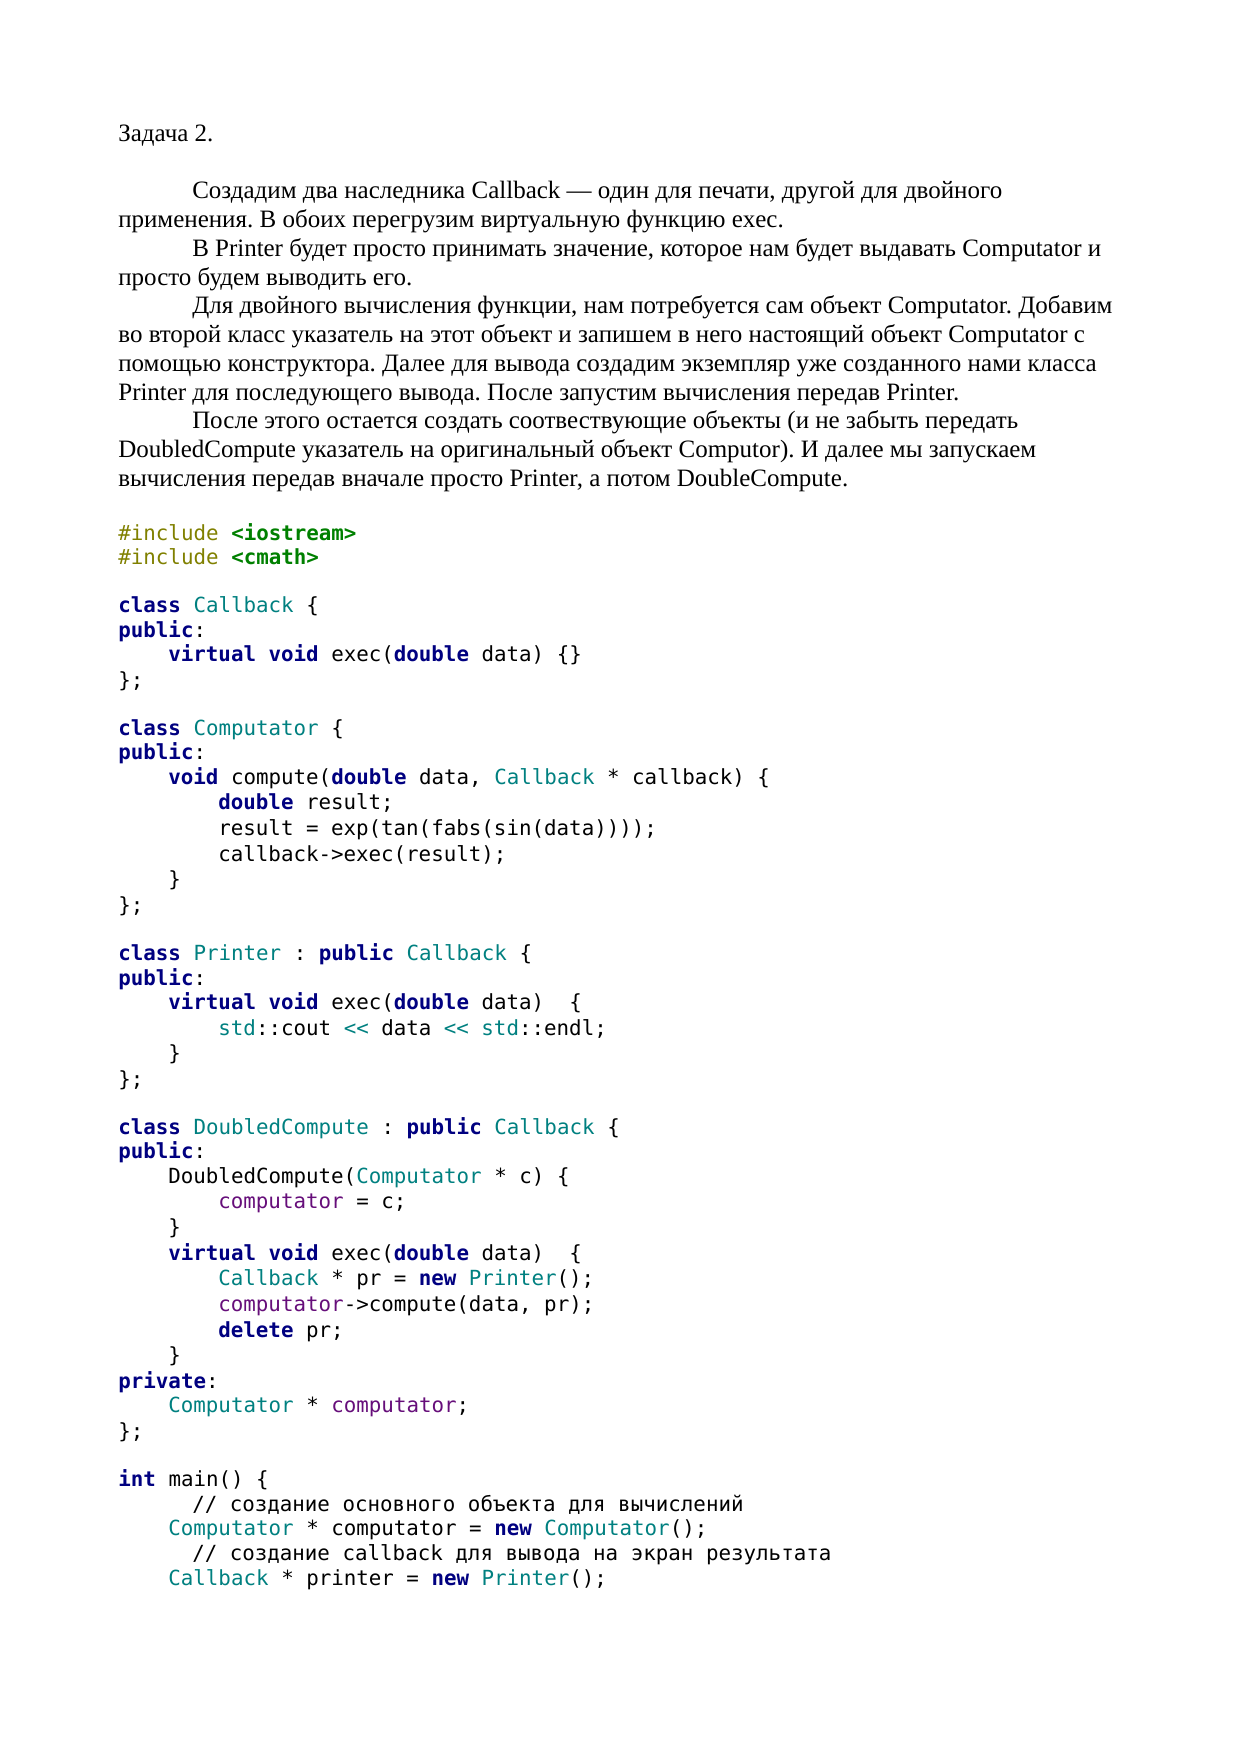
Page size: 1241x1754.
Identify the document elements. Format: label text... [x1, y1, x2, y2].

text } [118, 1041, 1122, 1067]
text // создание callback для вывода на экран результата [118, 1541, 1122, 1566]
text int main() { [118, 1467, 1122, 1492]
text Для двойного вычисления функции, нам потребуется сам объект Computator. Добавим во второй класс указатель на этот объект и запишем в него настоящий объект Computator с помощью конструктора. Далее для вывода создадим экземпляр уже созданного нами класса Printer для последующего вывода. После запустим вычисления передав Printer. [118, 291, 1122, 406]
text result = exp(tan(fabs(sin(data)))); [118, 816, 1122, 842]
text Callback * printer = new Printer(); [118, 1566, 1122, 1591]
text DoubledCompute(Computator * c) { [118, 1164, 1122, 1189]
text В Printer будет просто принимать значение, которое нам будет выдавать Computator и просто будем выводить его. [118, 233, 1122, 291]
text }; [118, 1067, 1122, 1091]
text }; [118, 1419, 1122, 1443]
text public: [118, 1139, 1122, 1164]
text } [118, 1343, 1122, 1369]
text std::cout << data << std::endl; [118, 1016, 1122, 1041]
text computator = c; [118, 1189, 1122, 1215]
text virtual void exec(double data) { [118, 1241, 1122, 1266]
text #include <iostream> [118, 521, 1122, 545]
text private: [118, 1369, 1122, 1393]
text public: [118, 618, 1122, 642]
text } [118, 867, 1122, 893]
text class Printer : public Callback { [118, 941, 1122, 966]
text #include <cmath> [118, 545, 1122, 569]
text Computator * computator = new Computator(); [118, 1516, 1122, 1541]
text }; [118, 668, 1122, 692]
text После этого остается создать соотвествующие объекты (и не забыть передать DoubledCompute указатель на оригинальный объект Computor). И далее мы запускаем вычисления передав вначале просто Printer, а потом DoubleCompute. [118, 406, 1122, 492]
text public: [118, 740, 1122, 765]
text }; [118, 893, 1122, 917]
text virtual void exec(double data) {} [118, 642, 1122, 668]
text Задача 2. [118, 118, 1122, 147]
text delete pr; [118, 1318, 1122, 1343]
text } [118, 1215, 1122, 1241]
text class Computator { [118, 716, 1122, 740]
text // создание основного объекта для вычислений [118, 1492, 1122, 1516]
text class Callback { [118, 593, 1122, 618]
text Computator * computator; [118, 1393, 1122, 1419]
text Создадим два наследника Callback — один для печати, другой для двойного применения. В обоих перегрузим виртуальную функцию exec. [118, 176, 1122, 233]
text callback->exec(result); [118, 842, 1122, 867]
text double result; [118, 790, 1122, 816]
text virtual void exec(double data) { [118, 990, 1122, 1016]
text class DoubledCompute : public Callback { [118, 1115, 1122, 1139]
text void compute(double data, Callback * callback) { [118, 765, 1122, 790]
text public: [118, 966, 1122, 990]
text computator->compute(data, pr); [118, 1292, 1122, 1318]
text Callback * pr = new Printer(); [118, 1266, 1122, 1292]
